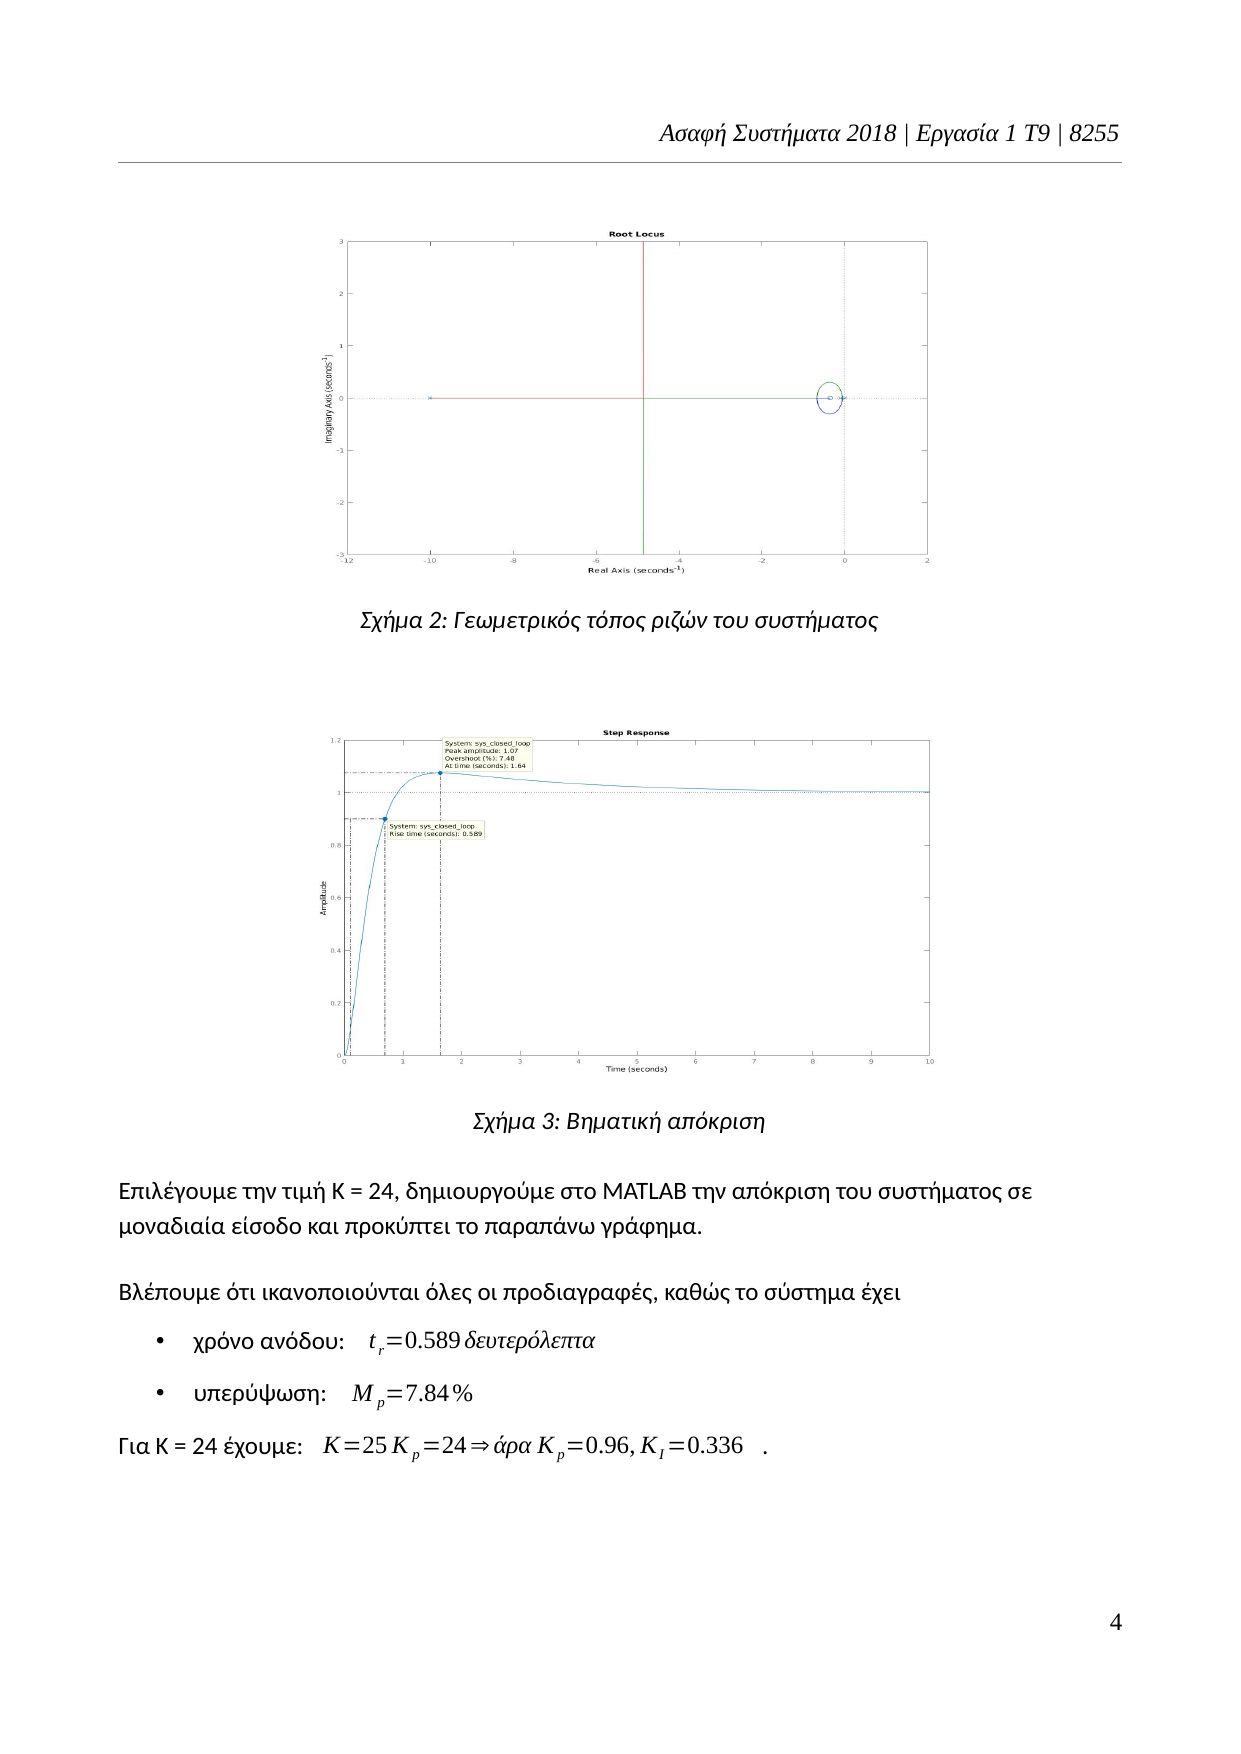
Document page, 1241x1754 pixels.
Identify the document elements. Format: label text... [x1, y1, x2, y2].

text Βλέπουμε ότι ικανοποιούνται όλες οι προδιαγραφές, καθώς το σύστημα έχει [118, 1276, 1122, 1306]
picture [242, 203, 999, 598]
text Επιλέγουμε την τιμή Κ = 24, δημιουργούμε στο MATLAB την απόκριση του συστήματος σε μοναδιαία είσοδο και προκύπτει το παραπάνω γράφημα. [118, 1175, 1122, 1241]
text Για K = 24 έχουμε:. [118, 1430, 1122, 1463]
list υπερύψωση: [156, 1378, 1122, 1411]
text Σχήμα 3: Βηματική απόκριση [239, 1099, 1001, 1136]
list χρόνο ανόδου: [156, 1325, 1122, 1358]
text Σχήμα 2: Γεωμετρικός τόπος ριζών του συστήματος [242, 598, 998, 635]
picture [238, 701, 1002, 1099]
